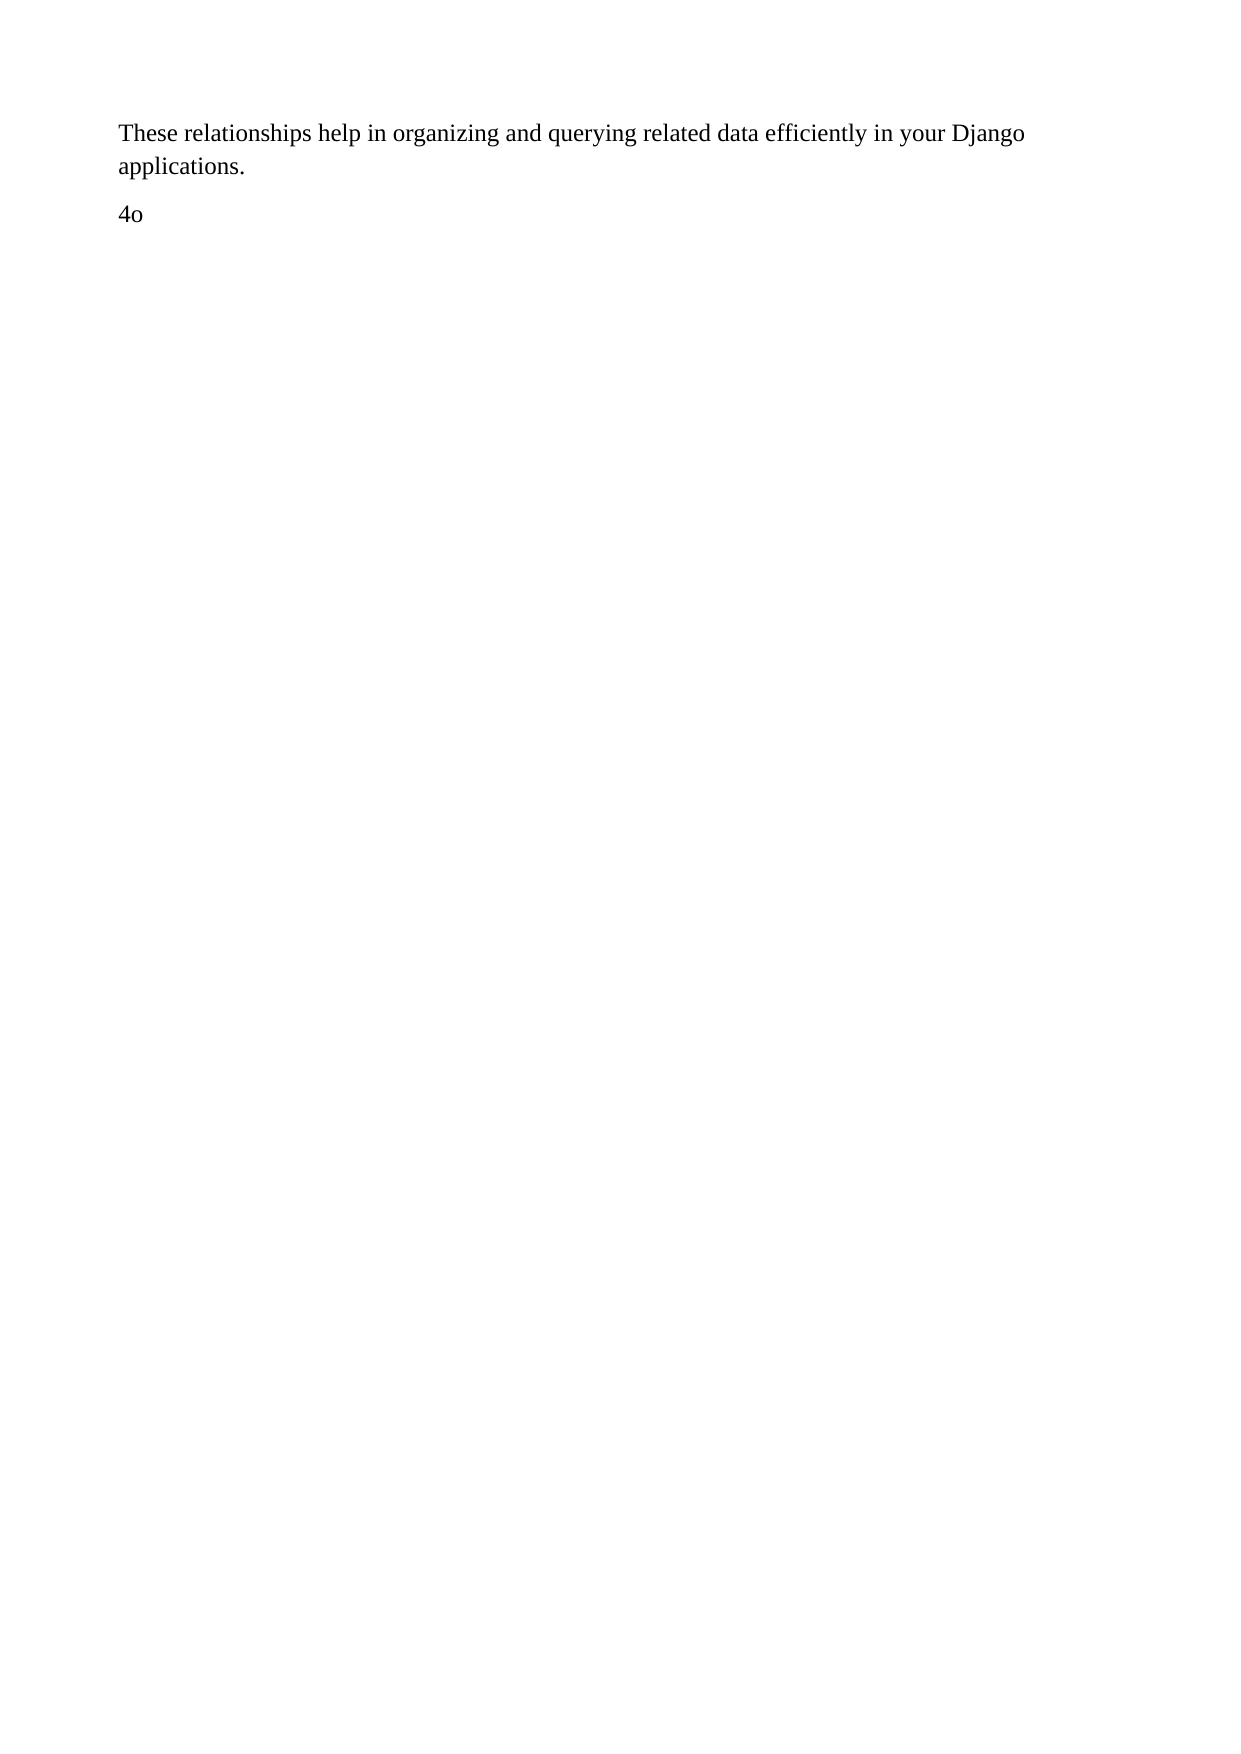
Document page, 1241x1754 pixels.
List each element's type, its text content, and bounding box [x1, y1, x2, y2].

text 4o [118, 199, 1122, 227]
text These relationships help in organizing and querying related data efficiently in your Django applications. [118, 118, 1122, 180]
